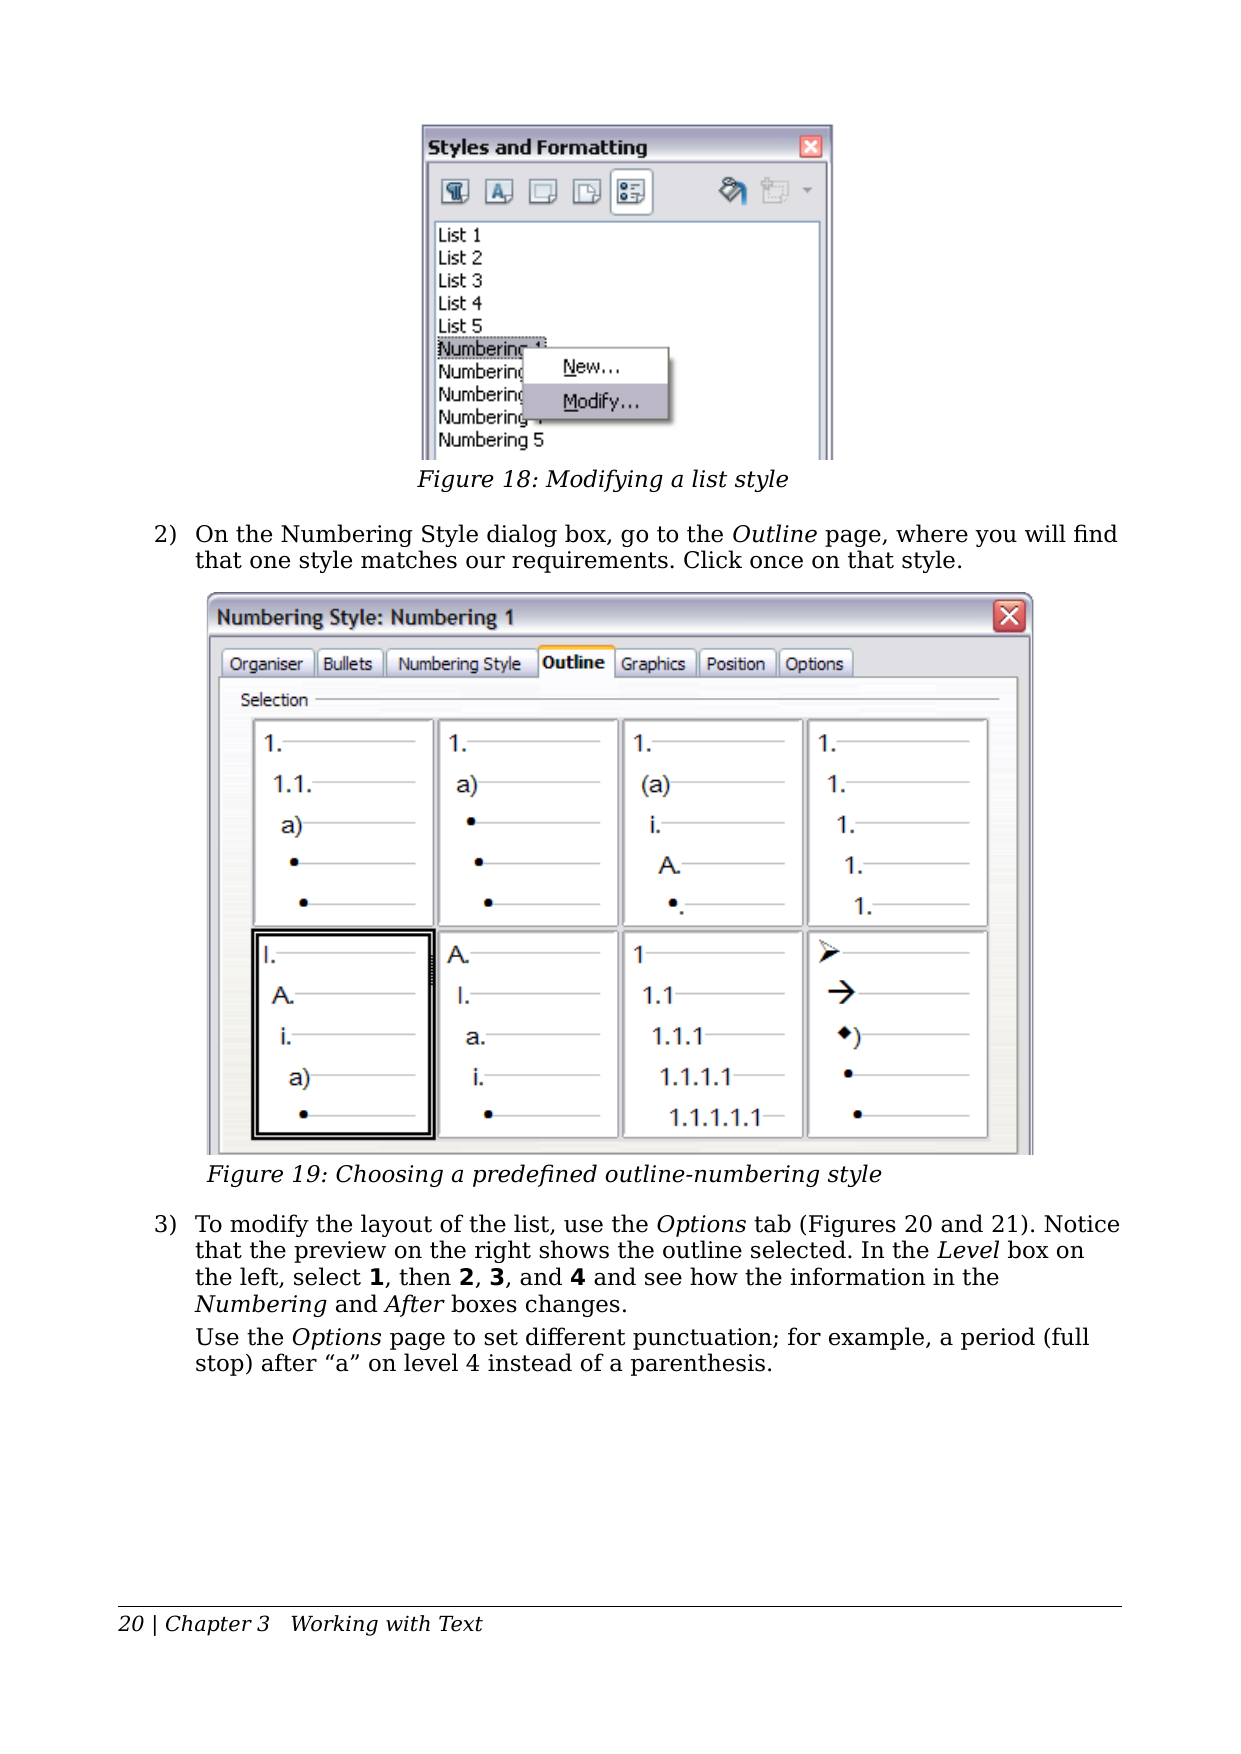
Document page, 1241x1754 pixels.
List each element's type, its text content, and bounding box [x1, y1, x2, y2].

text Figure 19: Choosing a predefined outline-numbering style [207, 1161, 1033, 1188]
text Figure 18: Modifying a list style [417, 466, 835, 493]
list On the Numbering Style dialog box, go to the Outline page, where you will find that one style matches our requirements. Click once on that style. [177, 521, 1122, 574]
picture [417, 118, 835, 460]
picture [206, 592, 1034, 1155]
list To modify the layout of the list, use the Options tab (Figures 20 and 21). Notice that the preview on the right shows the outline selected. In the Level box on the left, select 1, then 2, 3, and 4 and see how the information in the Numbering and After boxes changes. [177, 1211, 1122, 1318]
list Use the Options page to set different punctuation; for example, a period (full stop) after “a” on level 4 instead of a parenthesis. [177, 1324, 1122, 1377]
